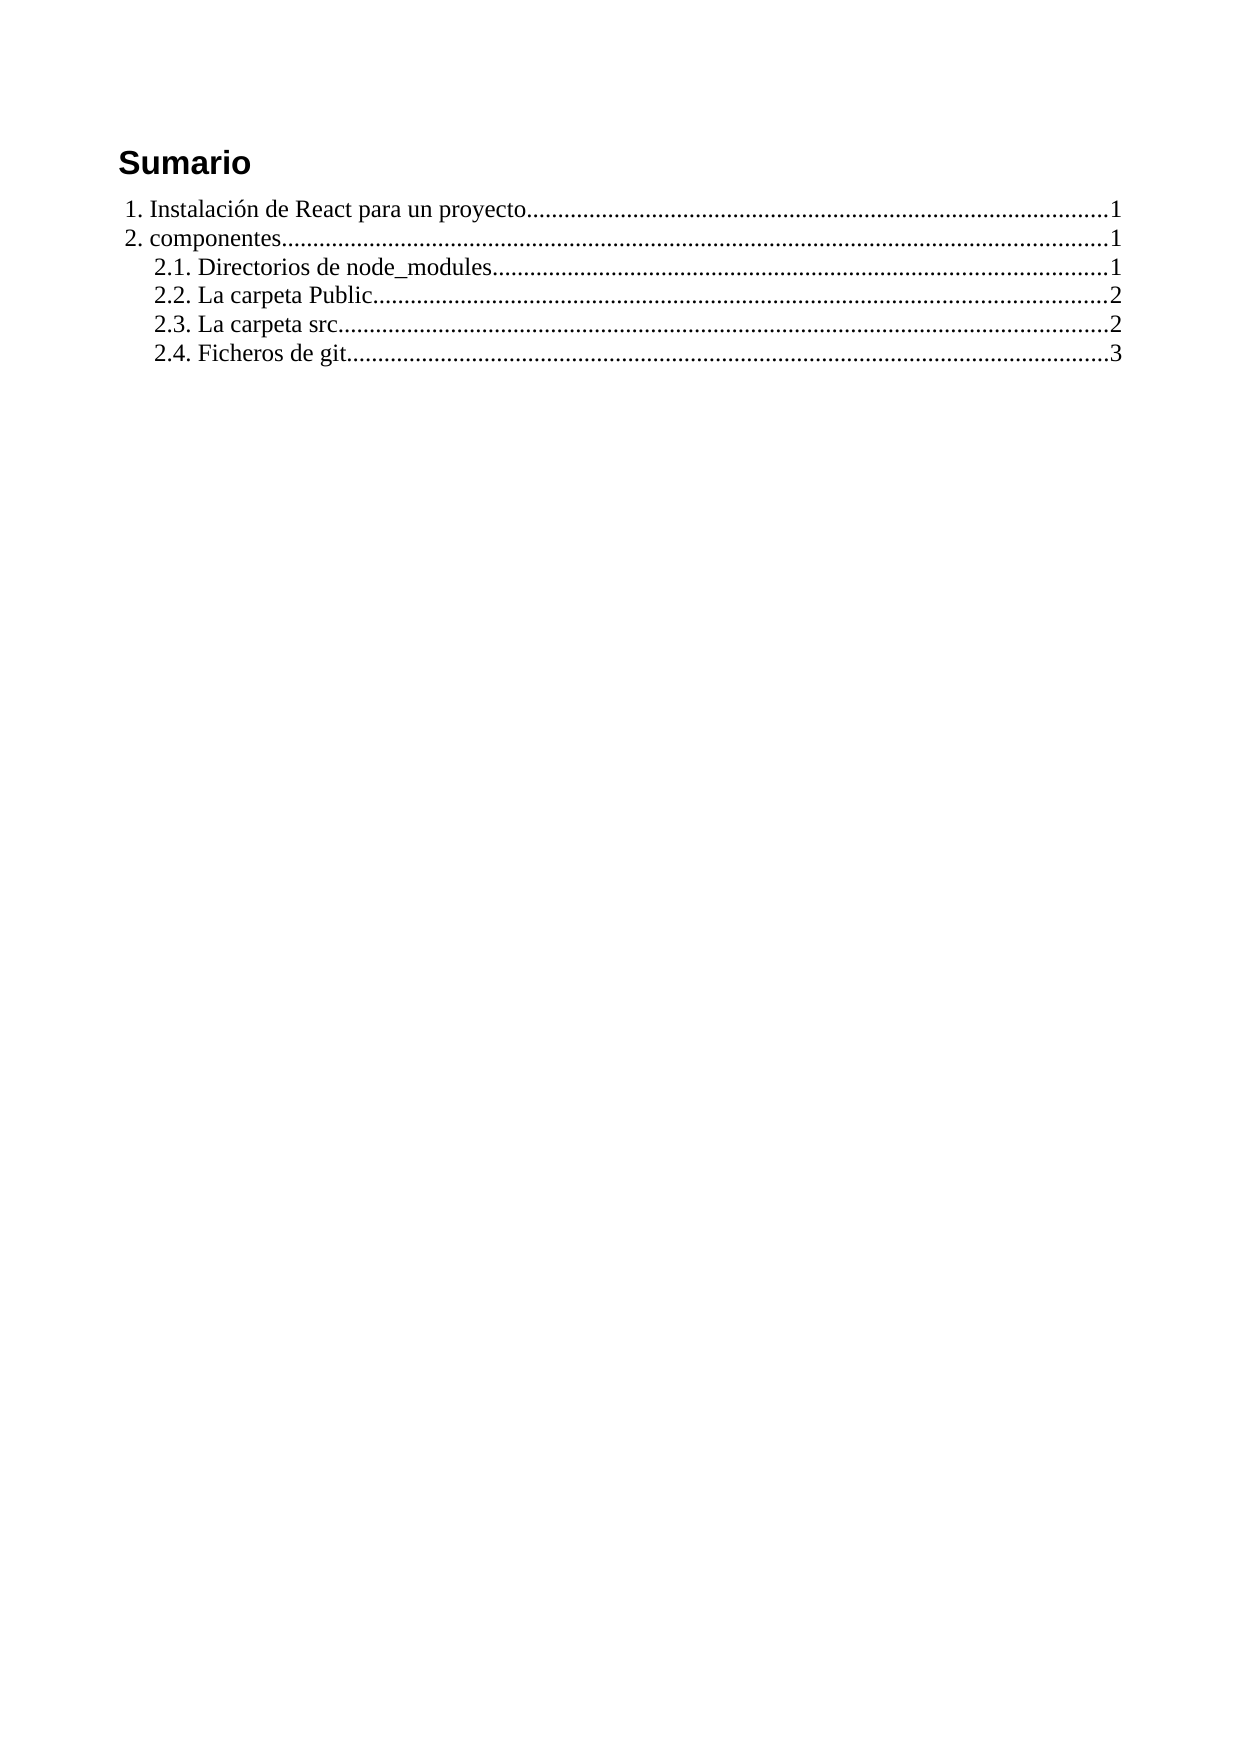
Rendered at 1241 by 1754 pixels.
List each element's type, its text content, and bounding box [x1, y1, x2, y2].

text 2.4. Ficheros de git 3 [148, 338, 1122, 367]
text 2.1. Directorios de node_modules 1 [148, 252, 1122, 280]
text 2.3. La carpeta src 2 [148, 309, 1122, 338]
text 2.2. La carpeta Public 2 [148, 280, 1122, 309]
text 2. componentes 1 [118, 223, 1122, 252]
text 1. Instalación de React para un proyecto. 1 [118, 194, 1122, 223]
subtitle Sumario [118, 143, 1122, 182]
